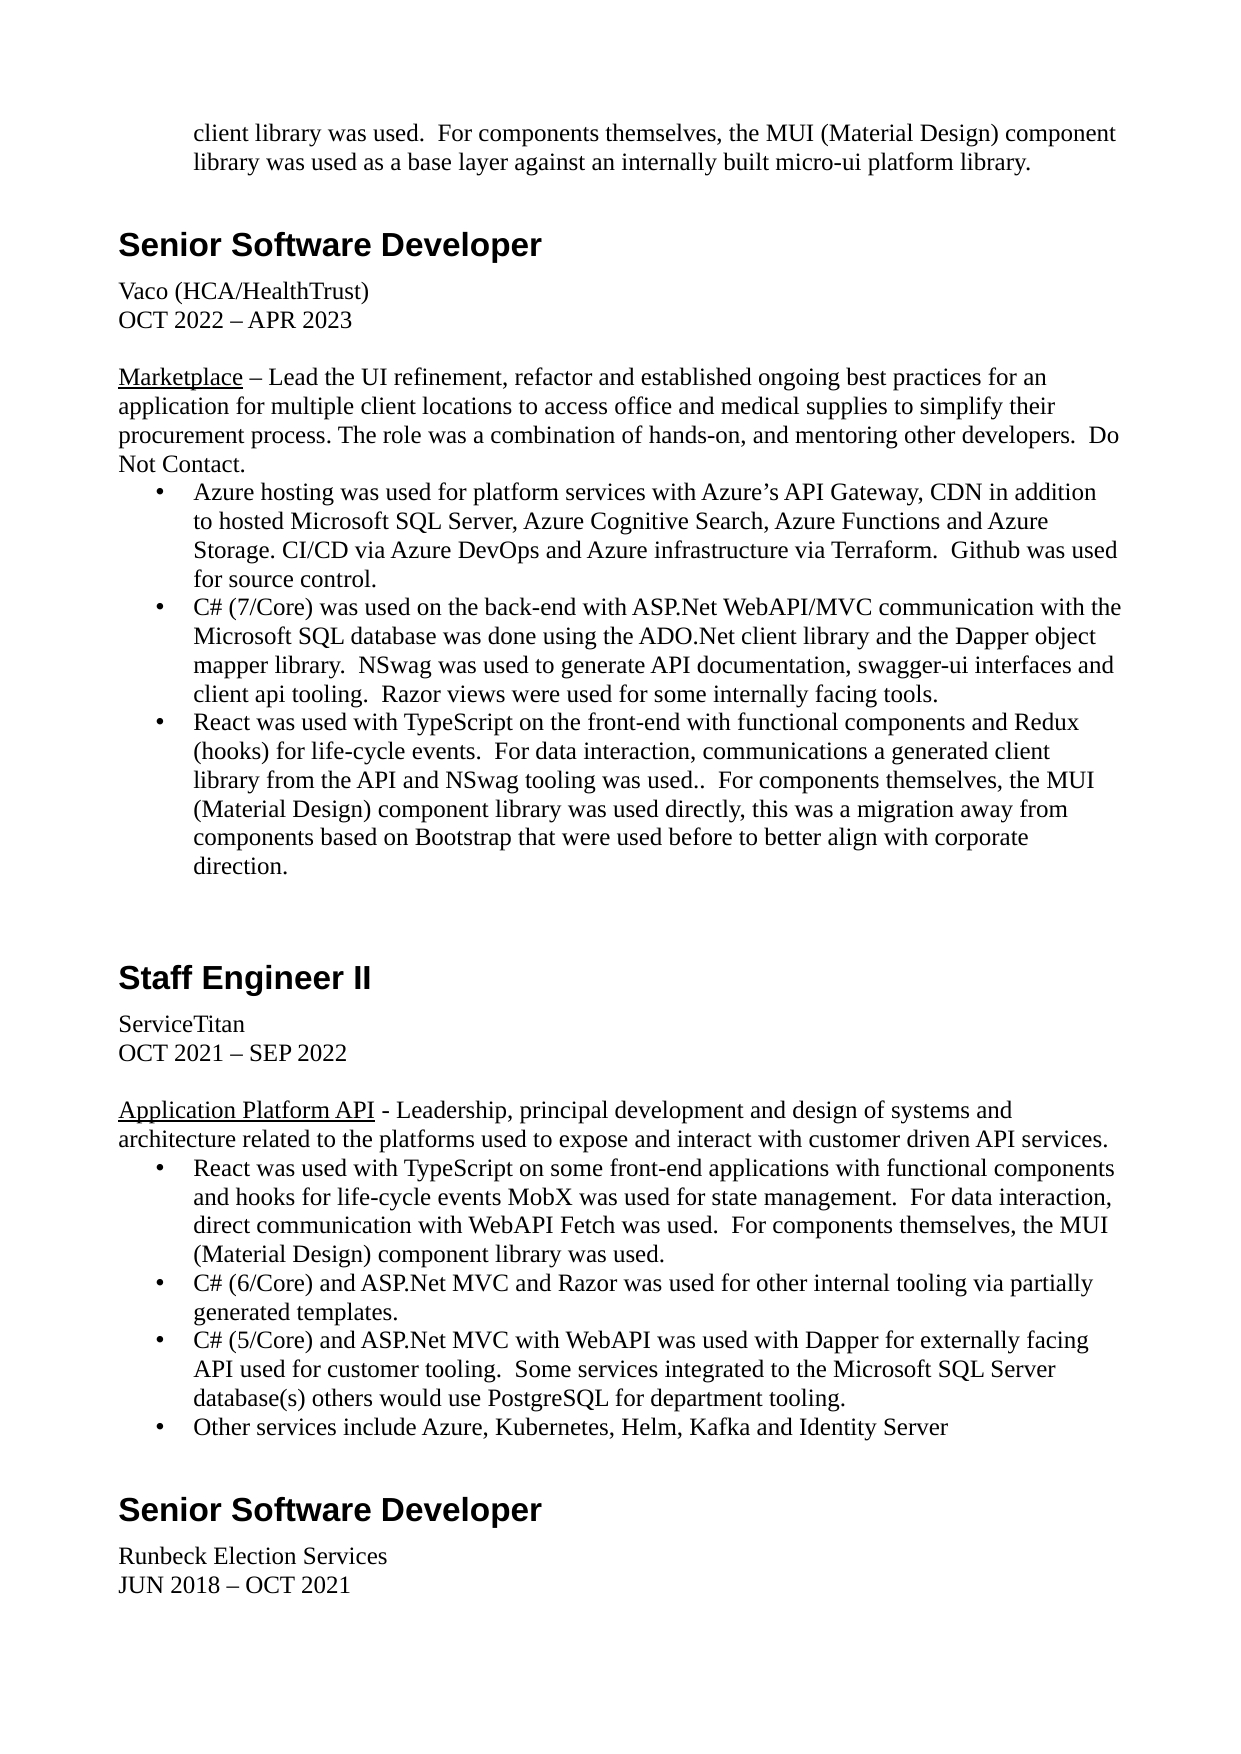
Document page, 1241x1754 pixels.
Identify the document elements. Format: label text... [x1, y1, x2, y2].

text ServiceTitan [118, 1009, 1122, 1038]
subtitle Senior Software Developer [118, 225, 1122, 264]
text OCT 2021 – SEP 2022 [118, 1038, 1122, 1067]
text Vaco (HCA/HealthTrust) [118, 276, 1122, 305]
text JUN 2018 – OCT 2021 [118, 1570, 1122, 1598]
list Azure hosting was used for platform services with Azure’s API Gateway, CDN in addition to hosted Microsoft SQL Server, Azure Cognitive Search, Azure Functions and Azure Storage. CI/CD via Azure DevOps and Azure infrastructure via Terraform. Github was used for source control. [156, 477, 1122, 592]
list React was used with TypeScript on the front-end with functional components and Redux (hooks) for life-cycle events. For data interaction, communications a generated client library from the API and NSwag tooling was used.. For components themselves, the MUI (Material Design) component library was used directly, this was a migration away from components based on Bootstrap that were used before to better align with corporate direction. [156, 707, 1122, 880]
subtitle Staff Engineer II [118, 958, 1122, 997]
subtitle Senior Software Developer [118, 1490, 1122, 1528]
list Other services include Azure, Kubernetes, Helm, Kafka and Identity Server [156, 1412, 1122, 1440]
text Application Platform API - Leadership, principal development and design of systems and architecture related to the platforms used to expose and interact with customer driven API services. [118, 1095, 1122, 1153]
text Marketplace – Lead the UI refinement, refactor and established ongoing best practices for an application for multiple client locations to access office and medical supplies to simplify their procurement process. The role was a combination of hands-on, and mentoring other developers. Do Not Contact. [118, 362, 1122, 477]
text OCT 2022 – APR 2023 [118, 305, 1122, 334]
list React was used with TypeScript on some front-end applications with functional components and hooks for life-cycle events MobX was used for state management. For data interaction, direct communication with WebAPI Fetch was used. For components themselves, the MUI (Material Design) component library was used. [156, 1153, 1122, 1268]
list client library was used. For components themselves, the MUI (Material Design) component library was used as a base layer against an internally built micro-ui platform library. [156, 118, 1122, 176]
list C# (6/Core) and ASP.Net MVC and Razor was used for other internal tooling via partially generated templates. [156, 1268, 1122, 1325]
list C# (7/Core) was used on the back-end with ASP.Net WebAPI/MVC communication with the Microsoft SQL database was done using the ADO.Net client library and the Dapper object mapper library. NSwag was used to generate API documentation, swagger-ui interfaces and client api tooling. Razor views were used for some internally facing tools. [156, 592, 1122, 707]
list C# (5/Core) and ASP.Net MVC with WebAPI was used with Dapper for externally facing API used for customer tooling. Some services integrated to the Microsoft SQL Server database(s) others would use PostgreSQL for department tooling. [156, 1325, 1122, 1412]
text Runbeck Election Services [118, 1541, 1122, 1570]
